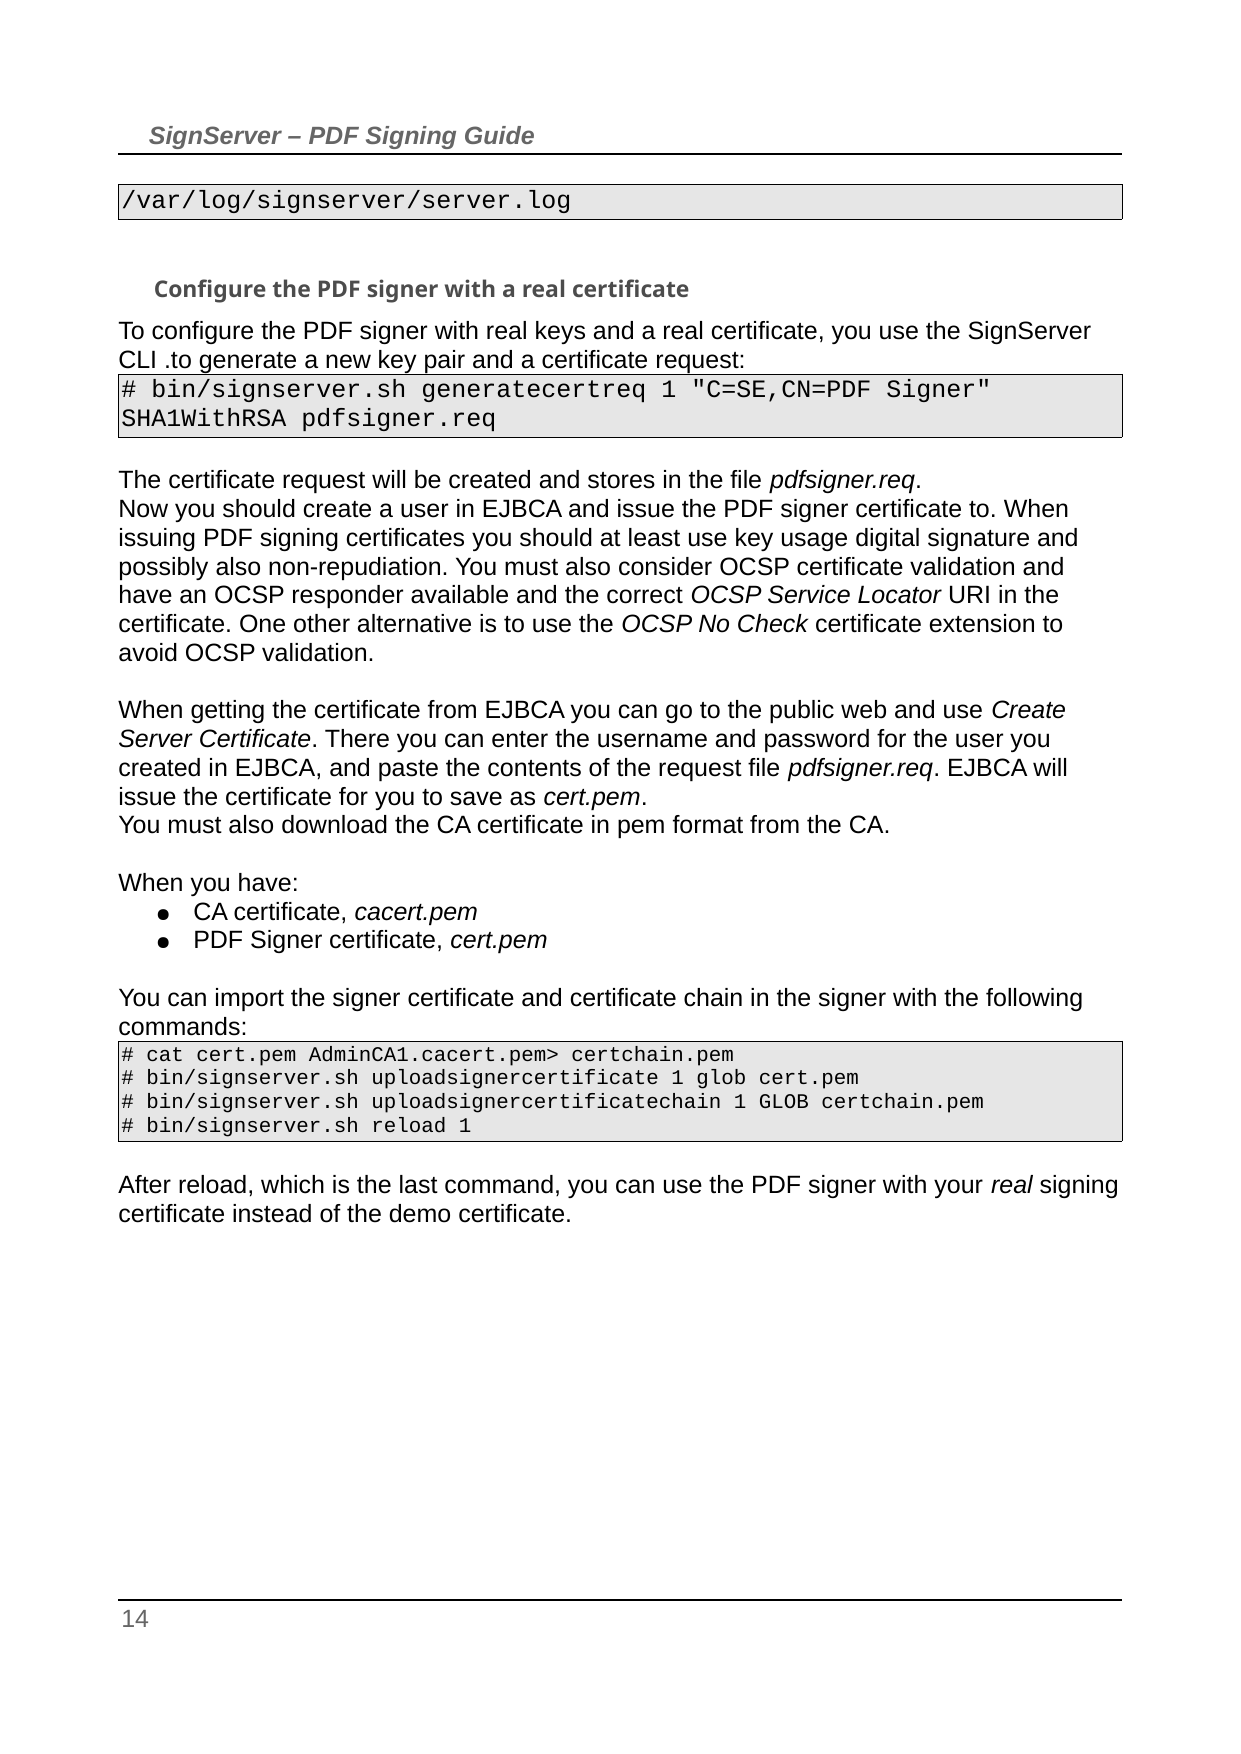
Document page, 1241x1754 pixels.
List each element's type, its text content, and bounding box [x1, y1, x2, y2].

text To configure the PDF signer with real keys and a real certificate, you use the SignServer CLI .to generate a new key pair and a certificate request: [118, 316, 1122, 374]
text When getting the certificate from EJBCA you can go to the public web and use Create Server Certificate. There you can enter the username and password for the user you created in EJBCA, and paste the contents of the request file pdfsigner.req. EJBCA will issue the certificate for you to save as cert.pem. [118, 696, 1122, 811]
text You must also download the CA certificate in pem format from the CA. [118, 811, 1122, 839]
text # cat cert.pem AdminCA1.cacert.pem> certchain.pem [119, 1042, 1122, 1064]
text You can import the signer certificate and certificate chain in the signer with the following commands: [118, 983, 1122, 1041]
text After reload, which is the last command, you can use the PDF signer with your real signing certificate instead of the demo certificate. [118, 1170, 1122, 1228]
text # bin/signserver.sh reload 1 [119, 1111, 1122, 1141]
text When you have: [118, 868, 1122, 897]
list CA certificate, cacert.pem [156, 897, 1122, 926]
text The certificate request will be created and stores in the file pdfsigner.req. [118, 466, 1122, 494]
text # bin/signserver.sh uploadsignercertificate 1 glob cert.pem [119, 1064, 1122, 1088]
text # bin/signserver.sh generatecertreq 1 "C=SE,CN=PDF Signer" SHA1WithRSA pdfsigner.req [119, 375, 1122, 437]
text /var/log/signserver/server.log [119, 185, 1122, 219]
list PDF Signer certificate, cert.pem [156, 926, 1122, 954]
subtitle Configure the PDF signer with a real certificate [153, 273, 1122, 304]
text # bin/signserver.sh uploadsignercertificatechain 1 GLOB certchain.pem [119, 1088, 1122, 1111]
text Now you should create a user in EJBCA and issue the PDF signer certificate to. When issuing PDF signing certificates you should at least use key usage digital signature and possibly also non-repudiation. You must also consider OCSP certificate validation and have an OCSP responder available and the correct OCSP Service Locator URI in the certificate. One other alternative is to use the OCSP No Check certificate extension to avoid OCSP validation. [118, 494, 1122, 667]
